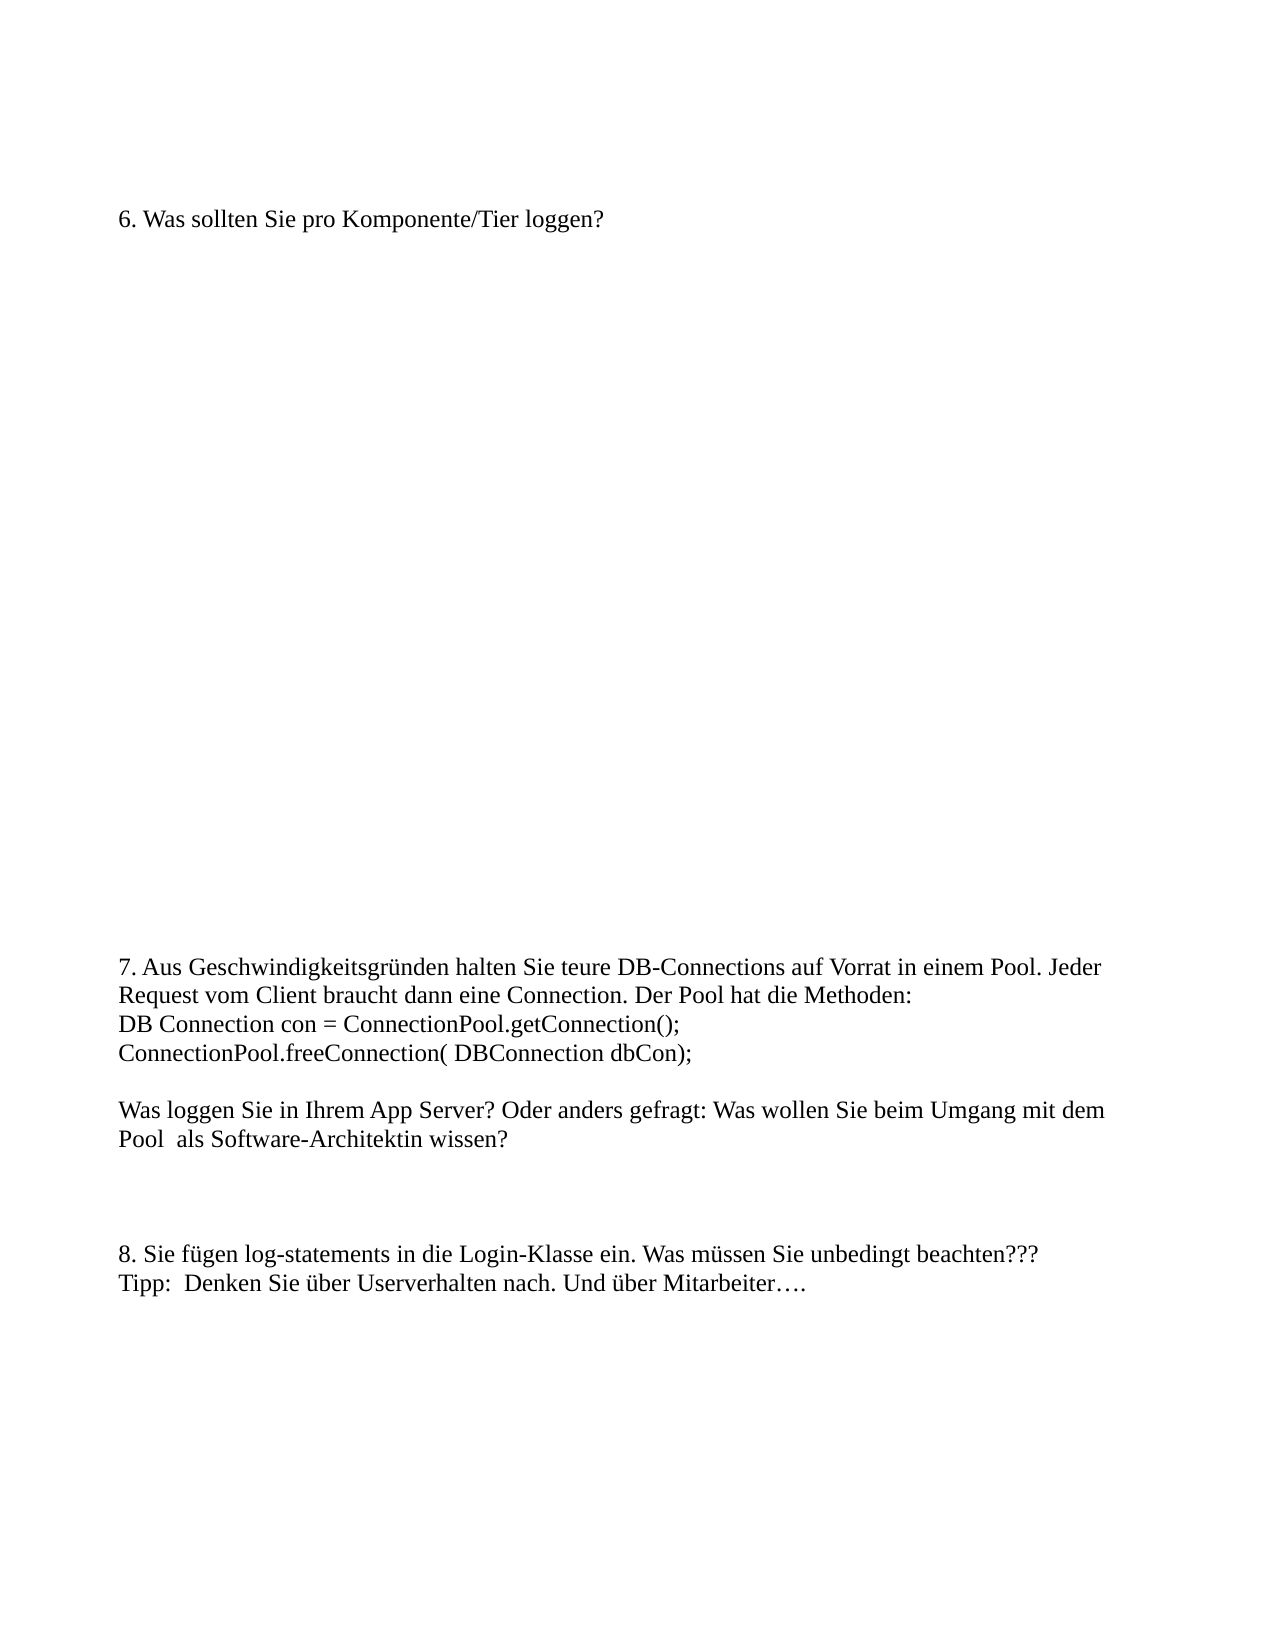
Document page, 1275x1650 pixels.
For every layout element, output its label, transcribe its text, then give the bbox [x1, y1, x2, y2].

text 6. Was sollten Sie pro Komponente/Tier loggen? [118, 204, 1157, 233]
text 8. Sie fügen log-statements in die Login-Klasse ein. Was müssen Sie unbedingt beachten??? [118, 1239, 1157, 1268]
text Was loggen Sie in Ihrem App Server? Oder anders gefragt: Was wollen Sie beim Umgang mit dem Pool als Software-Architektin wissen? [118, 1096, 1157, 1153]
text ConnectionPool.freeConnection( DBConnection dbCon); [118, 1038, 1157, 1067]
text Tipp: Denken Sie über Userverhalten nach. Und über Mitarbeiter…. [118, 1268, 1157, 1297]
text DB Connection con = ConnectionPool.getConnection(); [118, 1009, 1157, 1038]
text 7. Aus Geschwindigkeitsgründen halten Sie teure DB-Connections auf Vorrat in einem Pool. Jeder Request vom Client braucht dann eine Connection. Der Pool hat die Methoden: [118, 952, 1157, 1009]
